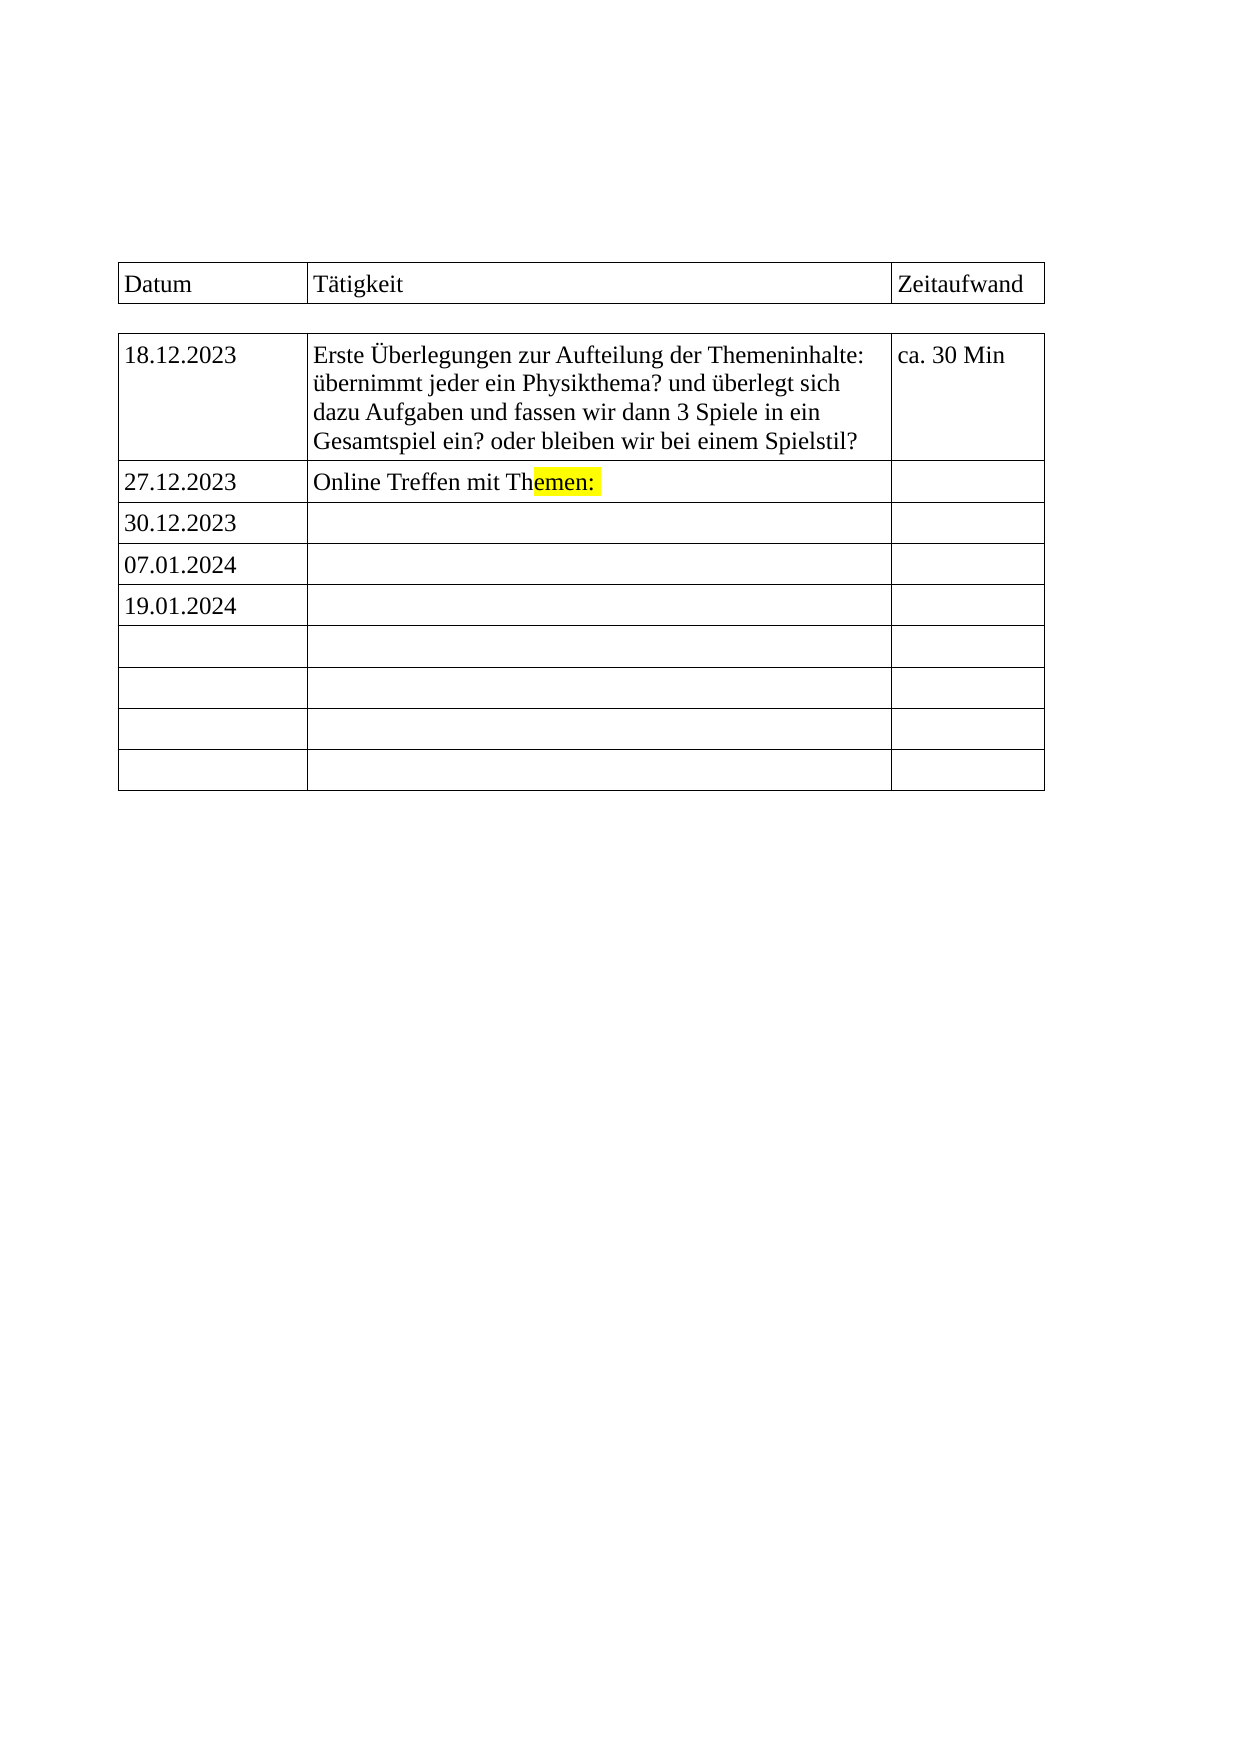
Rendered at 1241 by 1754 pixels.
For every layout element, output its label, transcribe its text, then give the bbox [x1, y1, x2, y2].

table_cell [892, 626, 1044, 667]
table_cell Online Treffen mit Themen: [308, 461, 891, 502]
table_cell [892, 461, 1044, 502]
table_cell [119, 709, 307, 749]
table_header 18.12.2023 [119, 334, 307, 460]
table_header Datum [119, 263, 307, 303]
table_cell 30.12.2023 [119, 503, 307, 543]
table_cell [308, 585, 891, 625]
table_cell 27.12.2023 [119, 461, 307, 502]
table_header ca. 30 Min [892, 334, 1044, 460]
table_cell [892, 544, 1044, 584]
table_cell [308, 709, 891, 749]
table_cell [119, 626, 307, 667]
table_cell [308, 503, 891, 543]
table_cell 19.01.2024 [119, 585, 307, 625]
table_header Zeitaufwand [892, 263, 1044, 303]
table_cell [308, 544, 891, 584]
table_cell [892, 709, 1044, 749]
table_cell [892, 503, 1044, 543]
table_cell [119, 668, 307, 708]
table_cell [892, 585, 1044, 625]
table_header Erste Überlegungen zur Aufteilung der Themeninhalte: übernimmt jeder ein Physikthema? und überlegt sich dazu Aufgaben und fassen wir dann 3 Spiele in ein Gesamtspiel ein? oder bleiben wir bei einem Spielstil? [308, 334, 891, 460]
table_cell [308, 668, 891, 708]
table_cell 07.01.2024 [119, 544, 307, 584]
table_header Tätigkeit [308, 263, 891, 303]
table_cell [308, 626, 891, 667]
table_cell [892, 750, 1044, 790]
table_cell [892, 668, 1044, 708]
table_cell [119, 750, 307, 790]
table_cell [308, 750, 891, 790]
